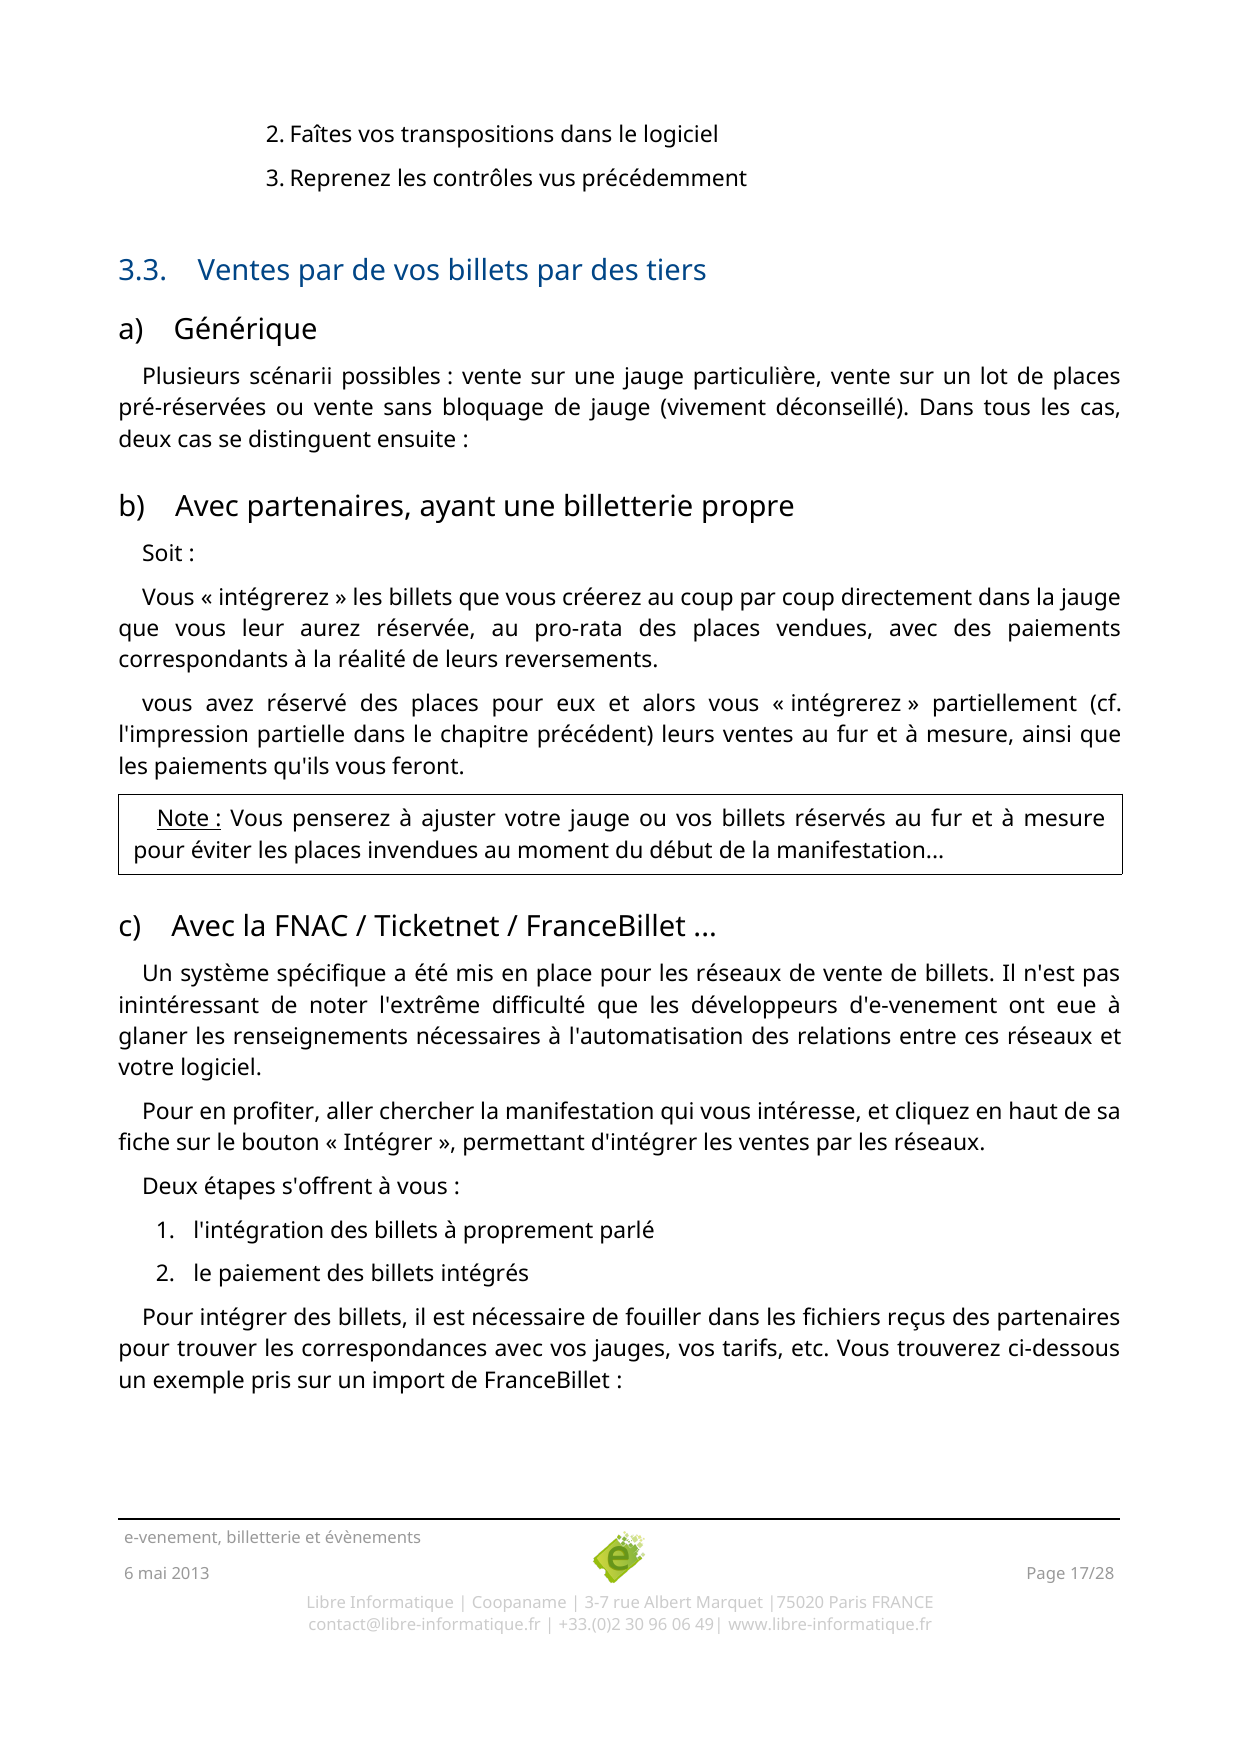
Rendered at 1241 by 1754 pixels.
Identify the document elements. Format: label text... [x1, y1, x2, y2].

text Pour intégrer des billets, il est nécessaire de fouiller dans les fichiers reçus des partenaires pour trouver les correspondances avec vos jauges, vos tarifs, etc. Vous trouverez ci-dessous un exemple pris sur un import de FranceBillet : [118, 1301, 1122, 1395]
subtitle Générique [118, 308, 1122, 348]
text Pour en profiter, aller chercher la manifestation qui vous intéresse, et cliquez en haut de sa fiche sur le bouton « Intégrer », permettant d'intégrer les ventes par les réseaux. [118, 1095, 1122, 1157]
text vous avez réservé des places pour eux et alors vous « intégrerez » partiellement (cf. l'impression partielle dans le chapitre précédent) leurs ventes au fur et à mesure, ainsi que les paiements qu'ils vous feront. [118, 687, 1122, 781]
list l'intégration des billets à proprement parlé [156, 1213, 1122, 1245]
list le paiement des billets intégrés [156, 1257, 1122, 1288]
subtitle Avec la FNAC / Ticketnet / FranceBillet ... [118, 905, 1122, 945]
text Note : Vous penserez à ajuster votre jauge ou vos billets réservés au fur et à mesure pour éviter les places invendues au moment du début de la manifestation... [119, 795, 1122, 874]
text Plusieurs scénarii possibles : vente sur une jauge particulière, vente sur un lot de places pré-réservées ou vente sans bloquage de jauge (vivement déconseillé). Dans tous les cas, deux cas se distinguent ensuite : [118, 360, 1122, 454]
subtitle Ventes par de vos billets par des tiers [118, 249, 1122, 289]
text Vous « intégrerez » les billets que vous créerez au coup par coup directement dans la jauge que vous leur aurez réservée, au pro-rata des places vendues, avec des paiements correspondants à la réalité de leurs reversements. [118, 581, 1122, 675]
list Reprenez les contrôles vus précédemment [236, 162, 1122, 193]
picture [590, 1531, 650, 1585]
list Faîtes vos transpositions dans le logiciel [236, 118, 1122, 149]
text Un système spécifique a été mis en place pour les réseaux de vente de billets. Il n'est pas inintéressant de noter l'extrême difficulté que les développeurs d'e-venement ont eue à glaner les renseignements nécessaires à l'automatisation des relations entre ces réseaux et votre logiciel. [118, 957, 1122, 1082]
text Deux étapes s'offrent à vous : [118, 1170, 1122, 1201]
subtitle Avec partenaires, ayant une billetterie propre [118, 485, 1122, 525]
text Soit : [118, 537, 1122, 568]
